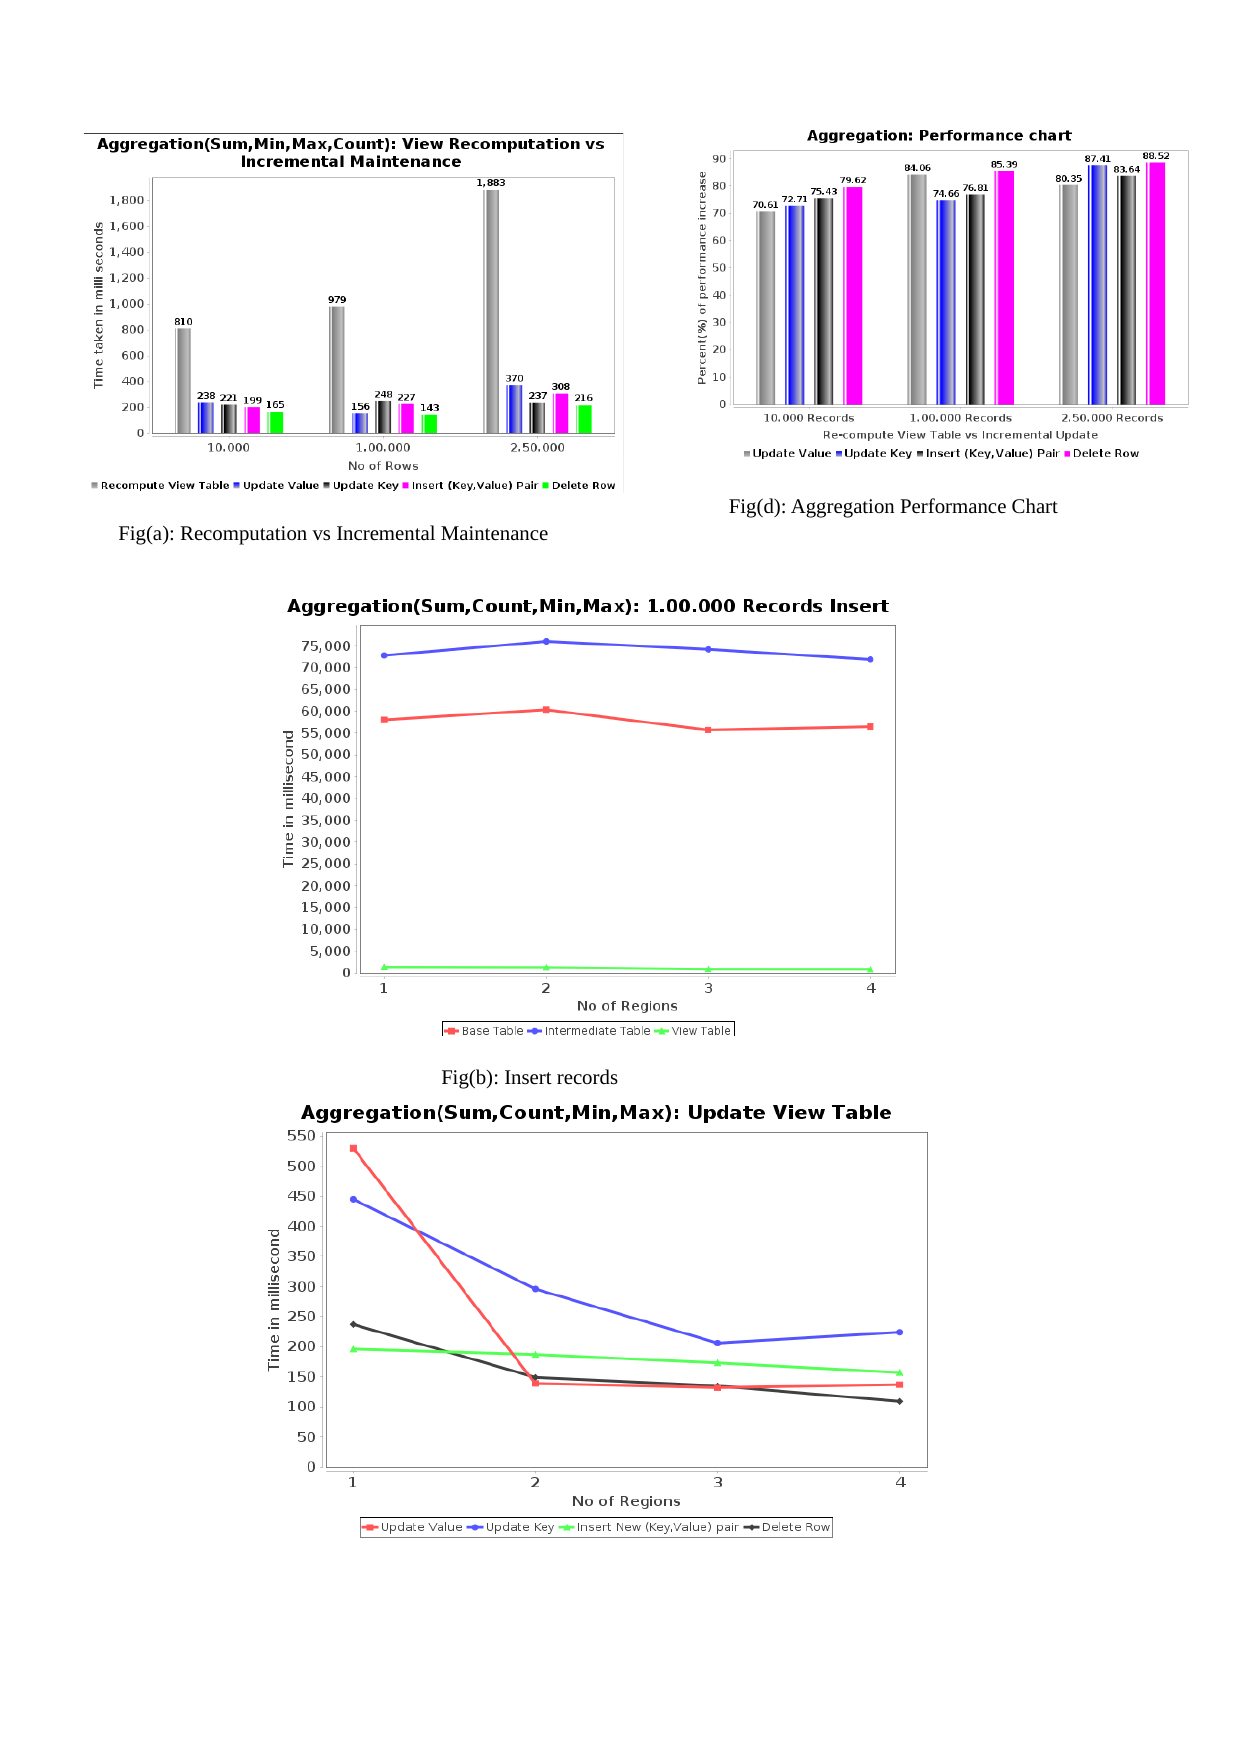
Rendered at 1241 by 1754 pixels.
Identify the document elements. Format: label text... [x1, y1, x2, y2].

picture [83, 133, 624, 493]
picture [270, 595, 905, 1036]
text Fig(a): Recomputation vs Incremental Maintenance [118, 493, 620, 545]
picture [256, 1102, 937, 1538]
text Fig(b): Insert records [118, 1065, 620, 1089]
text [118, 118, 620, 133]
picture [688, 128, 1196, 461]
